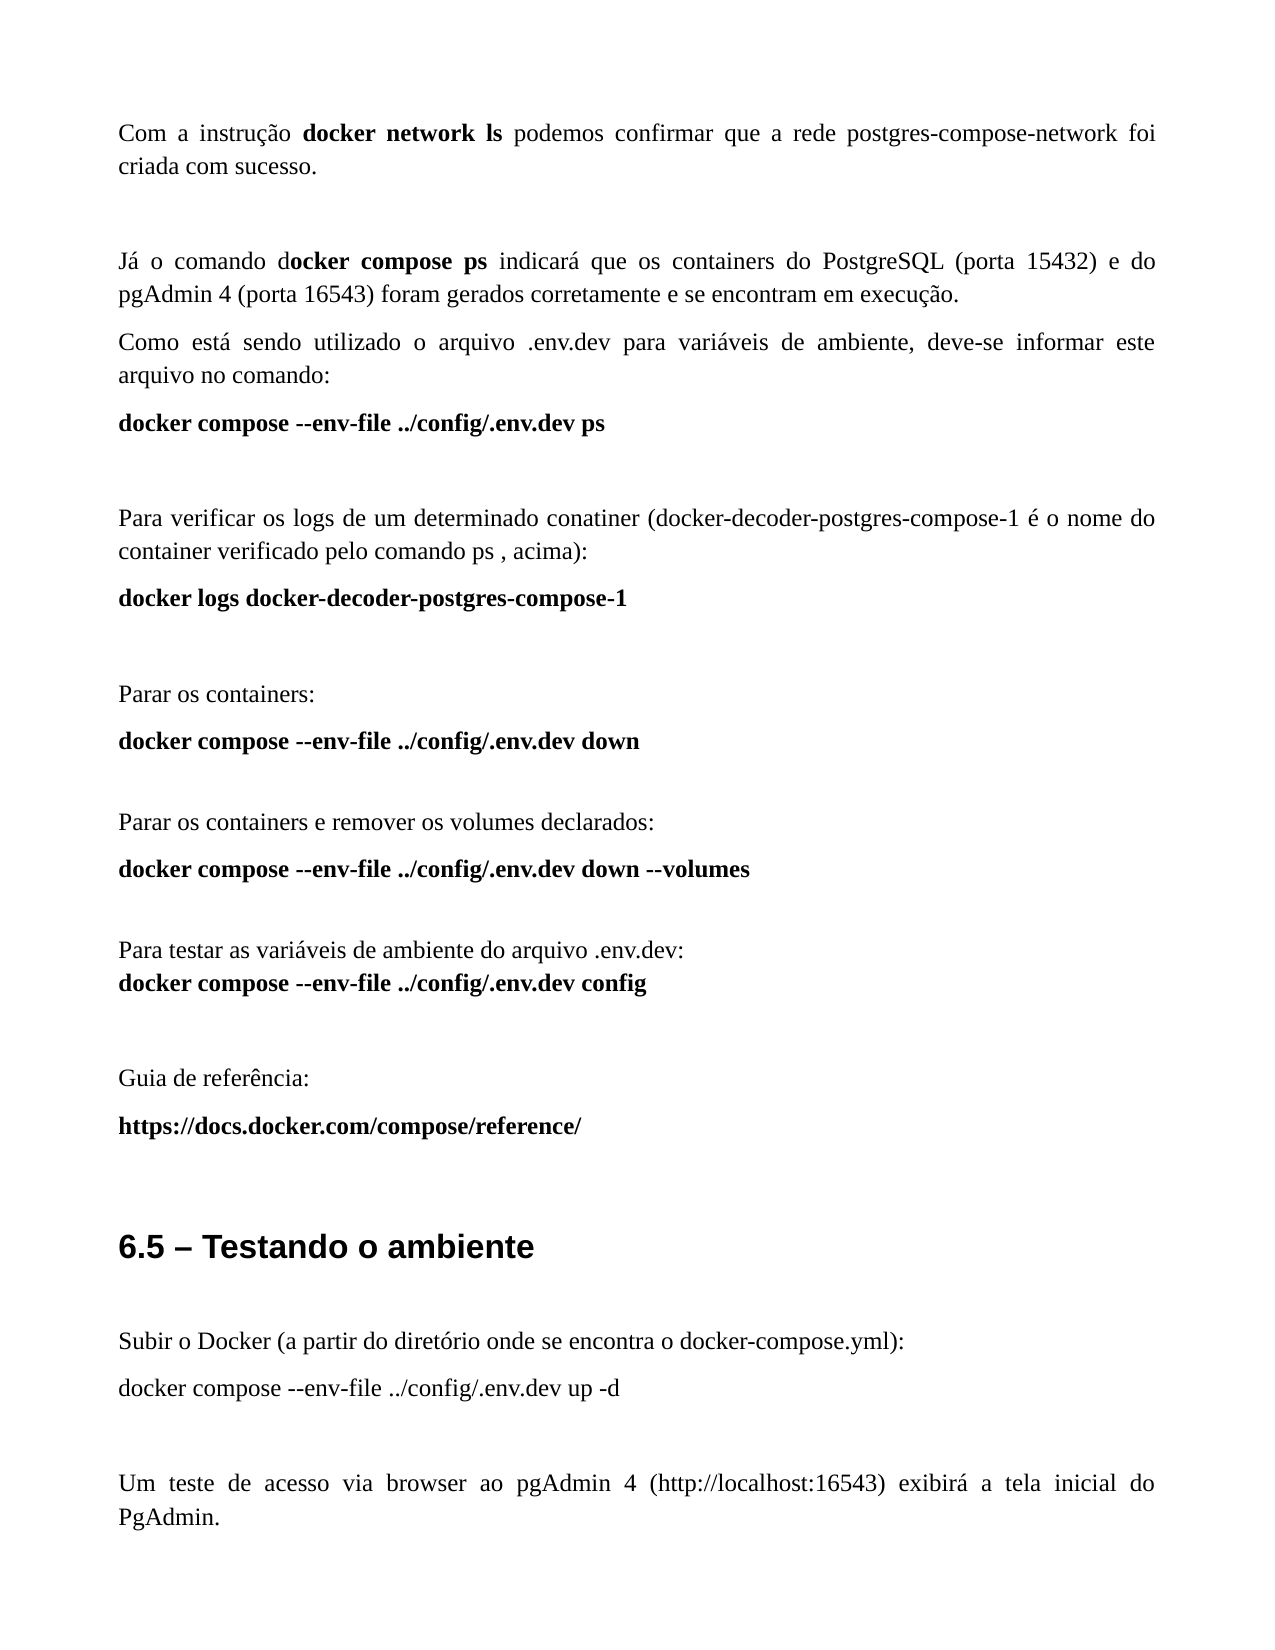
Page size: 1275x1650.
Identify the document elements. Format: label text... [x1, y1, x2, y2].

text Para verificar os logs de um determinado conatiner (docker-decoder-postgres-compose-1 é o nome do container verificado pelo comando ps , acima): [118, 503, 1157, 564]
text Subir o Docker (a partir do diretório onde se encontra o docker-compose.yml): [118, 1326, 1157, 1354]
text Parar os containers e remover os volumes declarados: [118, 807, 1157, 836]
text Guia de referência: [118, 1063, 1157, 1092]
text docker compose --env-file ../config/.env.dev down --volumes [118, 854, 1157, 916]
text Para testar as variáveis de ambiente do arquivo .env.dev: docker compose --env-file ../config/.env.dev config [118, 935, 1157, 997]
text docker compose --env-file ../config/.env.dev ps [118, 408, 1157, 436]
text Com a instrução docker network ls podemos confirmar que a rede postgres-compose-network foi criada com sucesso. [118, 118, 1157, 180]
text https://docs.docker.com/compose/reference/ [118, 1111, 1157, 1140]
text Parar os containers: [118, 679, 1157, 707]
text Um teste de acesso via browser ao pgAdmin 4 (http://localhost:16543) exibirá a tela inicial do PgAdmin. [118, 1468, 1157, 1530]
text Como está sendo utilizado o arquivo .env.dev para variáveis de ambiente, deve-se informar este arquivo no comando: [118, 327, 1157, 389]
text Já o comando docker compose ps indicará que os containers do PostgreSQL (porta 15432) e do pgAdmin 4 (porta 16543) foram gerados corretamente e se encontram em execução. [118, 246, 1157, 308]
text docker logs docker-decoder-postgres-compose-1 [118, 583, 1157, 612]
subtitle 6.5 – Testando o ambiente [118, 1227, 1157, 1266]
text docker compose --env-file ../config/.env.dev down [118, 726, 1157, 788]
text docker compose --env-file ../config/.env.dev up -d [118, 1373, 1157, 1402]
